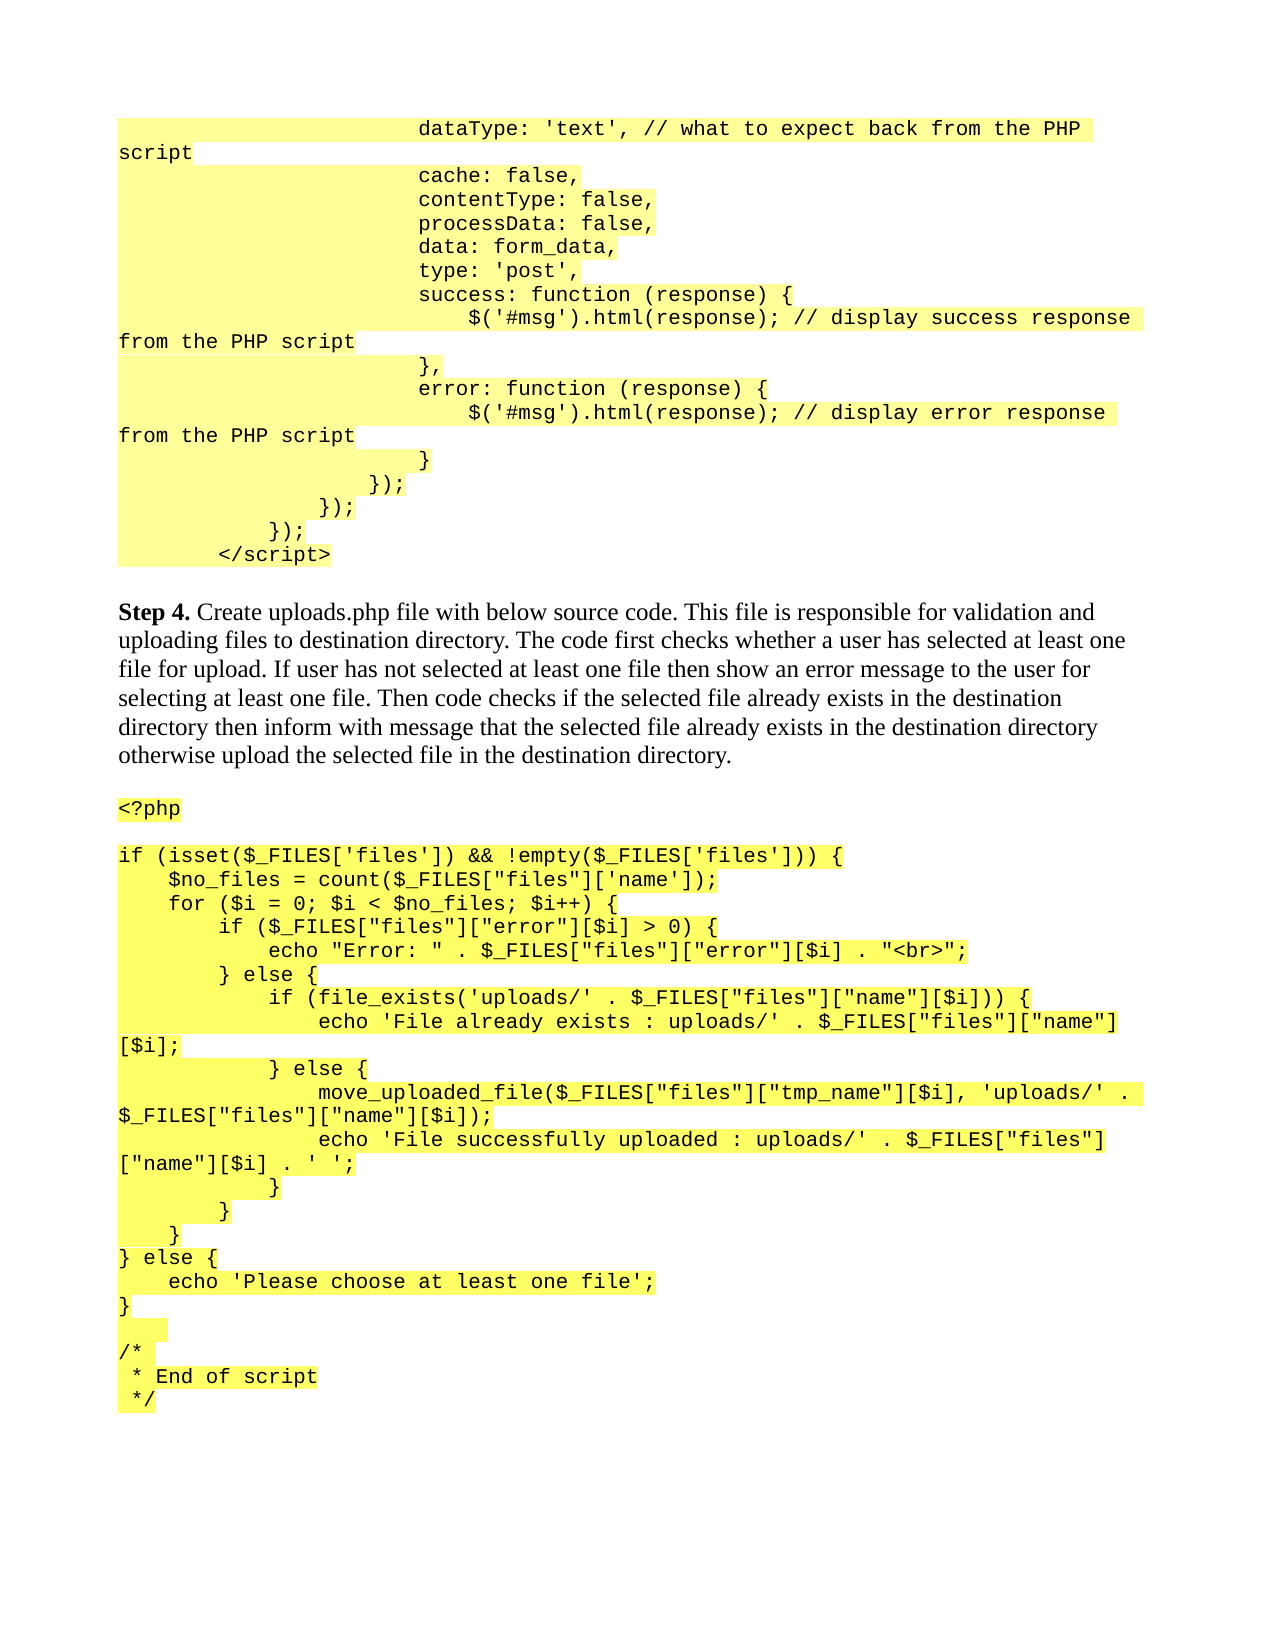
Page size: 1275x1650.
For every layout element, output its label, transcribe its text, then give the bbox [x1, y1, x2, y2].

text $('#msg').html(response); // display success response from the PHP script [118, 307, 1157, 354]
text */ [118, 1389, 1157, 1413]
text }); [118, 496, 1157, 520]
text dataType: 'text', // what to expect back from the PHP script [118, 118, 1157, 165]
text }); [118, 520, 1157, 544]
text } [118, 1295, 1157, 1318]
text } [118, 1176, 1157, 1200]
text success: function (response) { [118, 284, 1157, 307]
text error: function (response) { [118, 378, 1157, 402]
text cache: false, [118, 165, 1157, 189]
text } else { [118, 1247, 1157, 1271]
text if (isset($_FILES['files']) && !empty($_FILES['files'])) { [118, 845, 1157, 869]
text <?php [118, 798, 1157, 822]
text } [118, 1224, 1157, 1247]
text echo 'File successfully uploaded : uploads/' . $_FILES["files"]["name"][$i] . ' '; [118, 1129, 1157, 1176]
text move_uploaded_file($_FILES["files"]["tmp_name"][$i], 'uploads/' . $_FILES["files"]["name"][$i]); [118, 1082, 1157, 1129]
text type: 'post', [118, 260, 1157, 284]
text echo 'Please choose at least one file'; [118, 1271, 1157, 1295]
text processData: false, [118, 213, 1157, 236]
text $('#msg').html(response); // display error response from the PHP script [118, 402, 1157, 449]
text } [118, 1200, 1157, 1224]
text $no_files = count($_FILES["files"]['name']); [118, 869, 1157, 893]
text for ($i = 0; $i < $no_files; $i++) { [118, 893, 1157, 916]
text if ($_FILES["files"]["error"][$i] > 0) { [118, 916, 1157, 940]
text Step 4. Create uploads.php file with below source code. This file is responsible for validation and uploading files to destination directory. The code first checks whether a user has selected at least one file for upload. If user has not selected at least one file then show an error message to the user for selecting at least one file. Then code checks if the selected file already exists in the destination directory then inform with message that the selected file already exists in the destination directory otherwise upload the selected file in the destination directory. [118, 597, 1157, 769]
text echo "Error: " . $_FILES["files"]["error"][$i] . "<br>"; [118, 940, 1157, 964]
text }, [118, 354, 1157, 378]
text } else { [118, 964, 1157, 987]
text /* [118, 1342, 1157, 1366]
text contentType: false, [118, 189, 1157, 213]
text </script> [118, 544, 1157, 567]
text } else { [118, 1058, 1157, 1082]
text }); [118, 473, 1157, 496]
text } [118, 449, 1157, 473]
text echo 'File already exists : uploads/' . $_FILES["files"]["name"][$i]; [118, 1011, 1157, 1058]
text if (file_exists('uploads/' . $_FILES["files"]["name"][$i])) { [118, 987, 1157, 1011]
text * End of script [118, 1366, 1157, 1389]
text data: form_data, [118, 236, 1157, 260]
